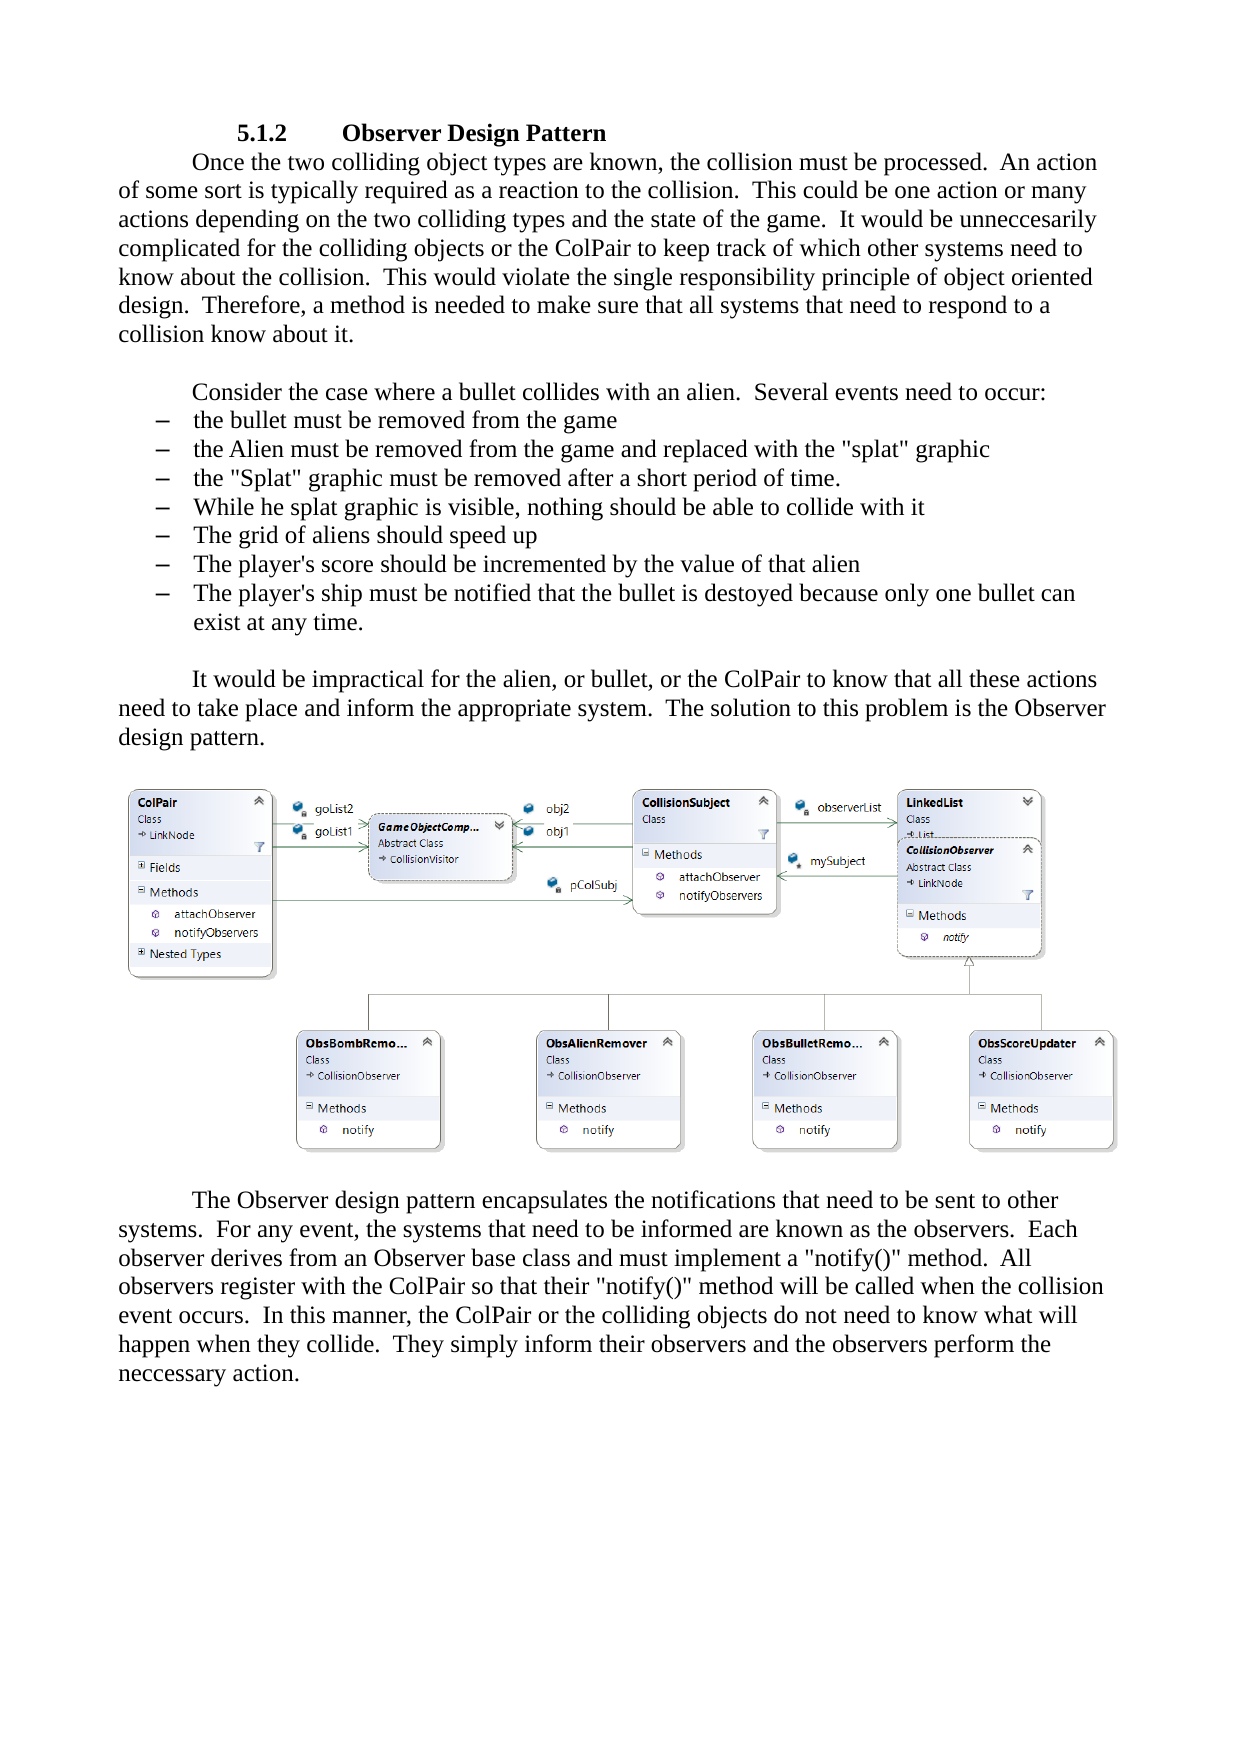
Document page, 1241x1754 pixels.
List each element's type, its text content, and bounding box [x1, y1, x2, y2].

list While he splat graphic is visible, nothing should be able to collide with it [156, 492, 1122, 521]
list The player's ship must be notified that the bullet is destoyed because only one bullet can exist at any time. [156, 578, 1122, 636]
text Once the two colliding object types are known, the collision must be processed. An action of some sort is typically required as a reaction to the collision. This could be one action or many actions depending on the two colliding types and the state of the game. It would be unneccesarily complicated for the colliding objects or the ColPair to keep track of which other systems need to know about the collision. This would violate the single responsibility principle of object oriented design. Therefore, a method is needed to make sure that all systems that need to respond to a collision know about it. [118, 147, 1122, 348]
text Consider the case where a bullet collides with an alien. Several events need to occur: [118, 377, 1122, 406]
text It would be impractical for the alien, or bullet, or the ColPair to know that all these actions need to take place and inform the appropriate system. The solution to this problem is the Observer design pattern. [118, 664, 1122, 751]
list The grid of aliens should speed up [156, 521, 1122, 549]
picture [118, 779, 1122, 1157]
text The Observer design pattern encapsulates the notifications that need to be sent to other systems. For any event, the systems that need to be informed are known as the observers. Each observer derives from an Observer base class and must implement a "notify()" method. All observers register with the ColPair so that their "notify()" method will be called when the collision event occurs. In this manner, the ColPair or the colliding objects do not need to know what will happen when they collide. They simply inform their observers and the observers perform the neccessary action. [118, 1185, 1122, 1386]
list the "Splat" graphic must be removed after a short period of time. [156, 463, 1122, 492]
list Observer Design Pattern [231, 118, 1122, 147]
list the bullet must be removed from the game [156, 406, 1122, 434]
list the Alien must be removed from the game and replaced with the "splat" graphic [156, 434, 1122, 463]
list The player's score should be incremented by the value of that alien [156, 549, 1122, 578]
